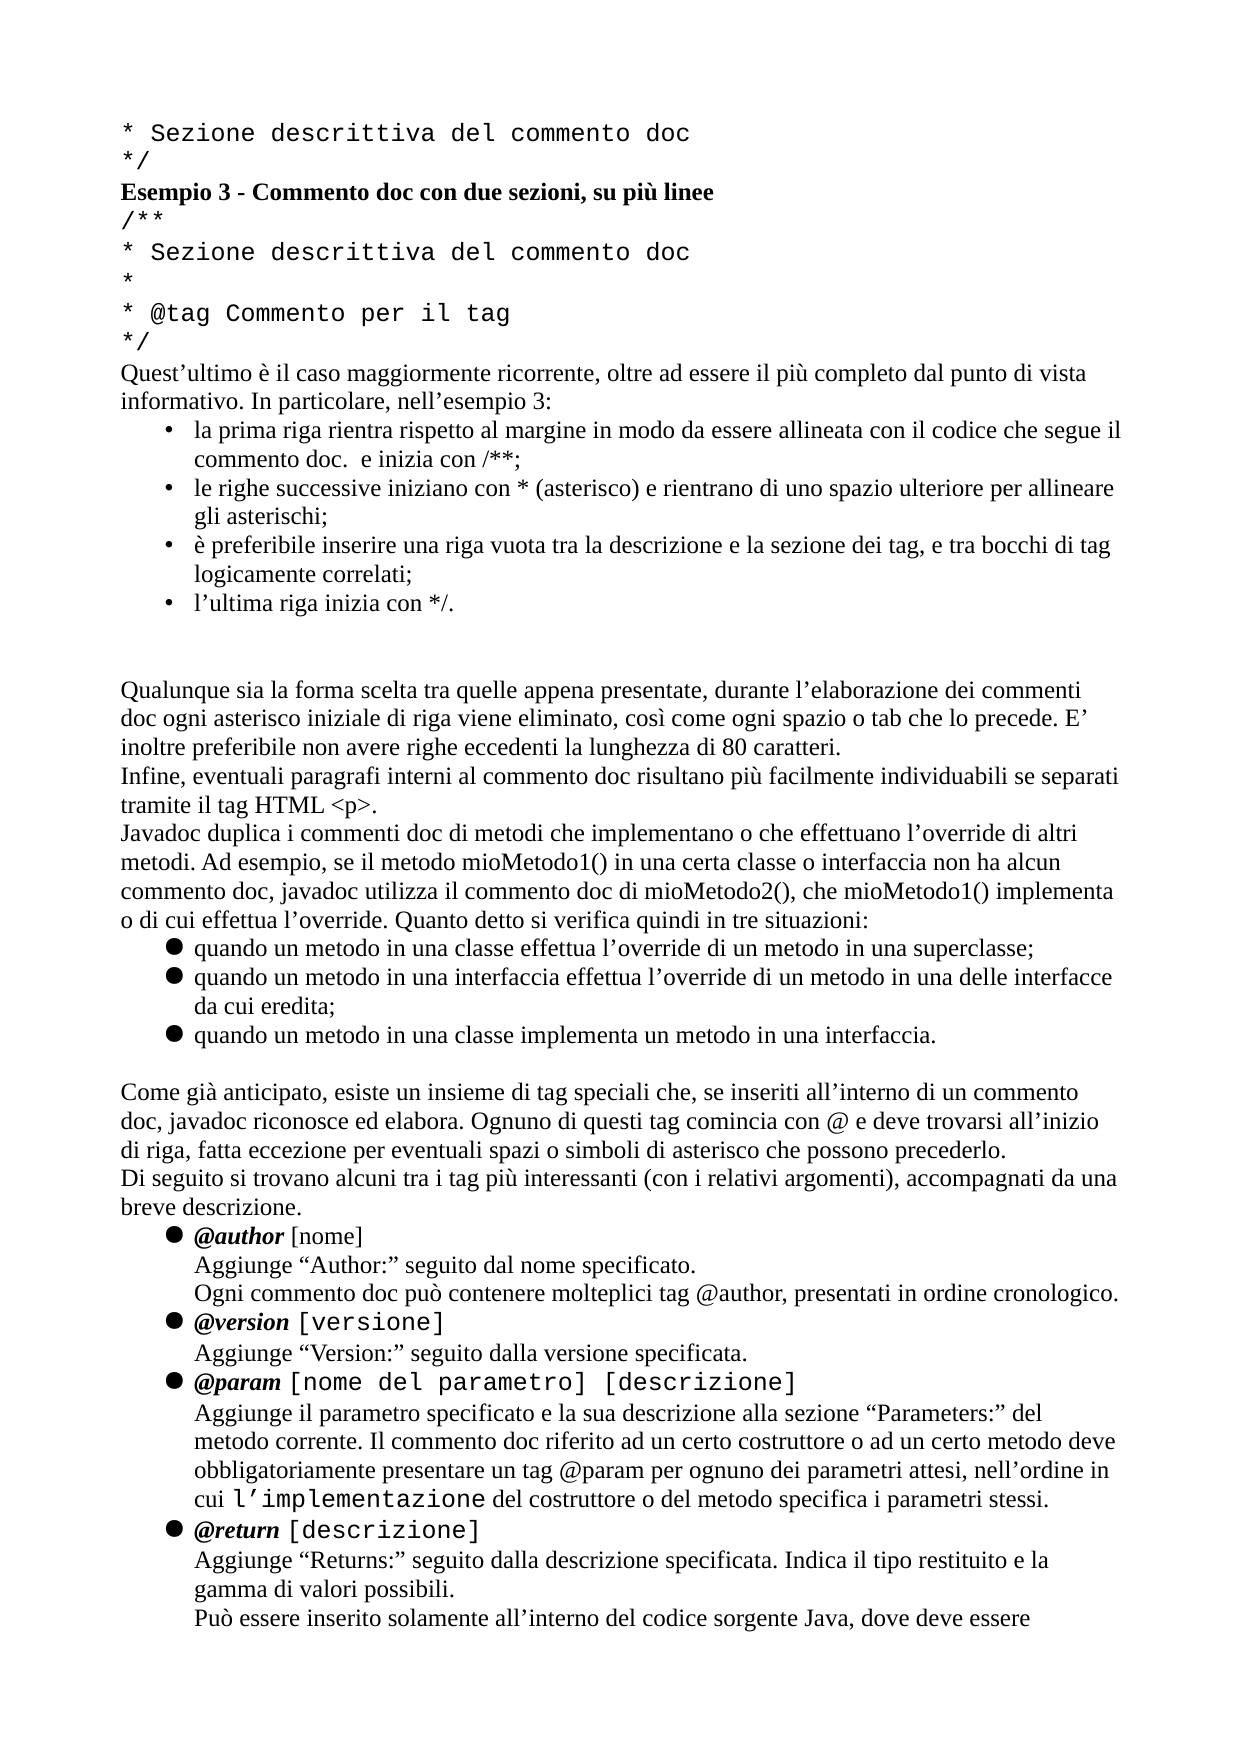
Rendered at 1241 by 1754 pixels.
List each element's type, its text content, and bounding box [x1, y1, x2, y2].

table_cell * Sezione descrittiva del commento doc */ Esempio 3 - Commento doc con due sezioni, su più linee /** * Sezione descrittiva del commento doc * * @tag Commento per il tag */ Quest’ultimo è il caso maggiormente ricorrente, oltre ad essere il più completo dal punto di vista informativo. In particolare, nell’esempio 3: la prima riga rientra rispetto al margine in modo da essere allineata con il codice che segue il commento doc. e inizia con /**; le righe successive iniziano con * (asterisco) e rientrano di uno spazio ulteriore per allineare gli asterischi; è preferibile inserire una riga vuota tra la descrizione e la sezione dei tag, e tra bocchi di tag logicamente correlati; l’ultima riga inizia con */. Qualunque sia la forma scelta tra quelle appena presentate, durante l’elaborazione dei commenti doc ogni asterisco iniziale di riga viene eliminato, così come ogni spazio o tab che lo precede. E’ inoltre preferibile non avere righe eccedenti la lunghezza di 80 caratteri. Infine, eventuali paragrafi interni al commento doc risultano più facilmente individuabili se separati tramite il tag HTML <p>. Javadoc duplica i commenti doc di metodi che implementano o che effettuano l’override di altri metodi. Ad esempio, se il metodo mioMetodo1() in una certa classe o interfaccia non ha alcun commento doc, javadoc utilizza il commento doc di mioMetodo2(), che mioMetodo1() implementa o di cui effettua l’override. Quanto detto si verifica quindi in tre situazioni: quando un metodo in una classe effettua l’override di un metodo in una superclasse; quando un metodo in una interfaccia effettua l’override di un metodo in una delle interfacce da cui eredita; quando un metodo in una classe implementa un metodo in una interfaccia. Come già anticipato, esiste un insieme di tag speciali che, se inseriti all’interno di un commento doc, javadoc riconosce ed elabora. Ognuno di questi tag comincia con @ e deve trovarsi all’inizio di riga, fatta eccezione per eventuali spazi o simboli di asterisco che possono precederlo. Di seguito si trovano alcuni tra i tag più interessanti (con i relativi argomenti), accompagnati da una breve descrizione. @author [nome] Aggiunge “Author:” seguito dal nome specificato. Ogni commento doc può contenere molteplici tag @author, presentati in ordine cronologico. @version [versione] Aggiunge “Version:” seguito dalla versione specificata. @param [nome del parametro] [descrizione] Aggiunge il parametro specificato e la sua descrizione alla sezione “Parameters:” del metodo corrente. Il commento doc riferito ad un certo costruttore o ad un certo metodo deve obbligatoriamente presentare un tag @param per ognuno dei parametri attesi, nell’ordine in cui l’implementazione del costruttore o del metodo specifica i parametri stessi. @return [descrizione] Aggiunge “Returns:” seguito dalla descrizione specificata. Indica il tipo restituito e la gamma di valori possibili. Può essere inserito solamente all’interno del codice sorgente Java, dove deve essere [120, 118, 1122, 1632]
